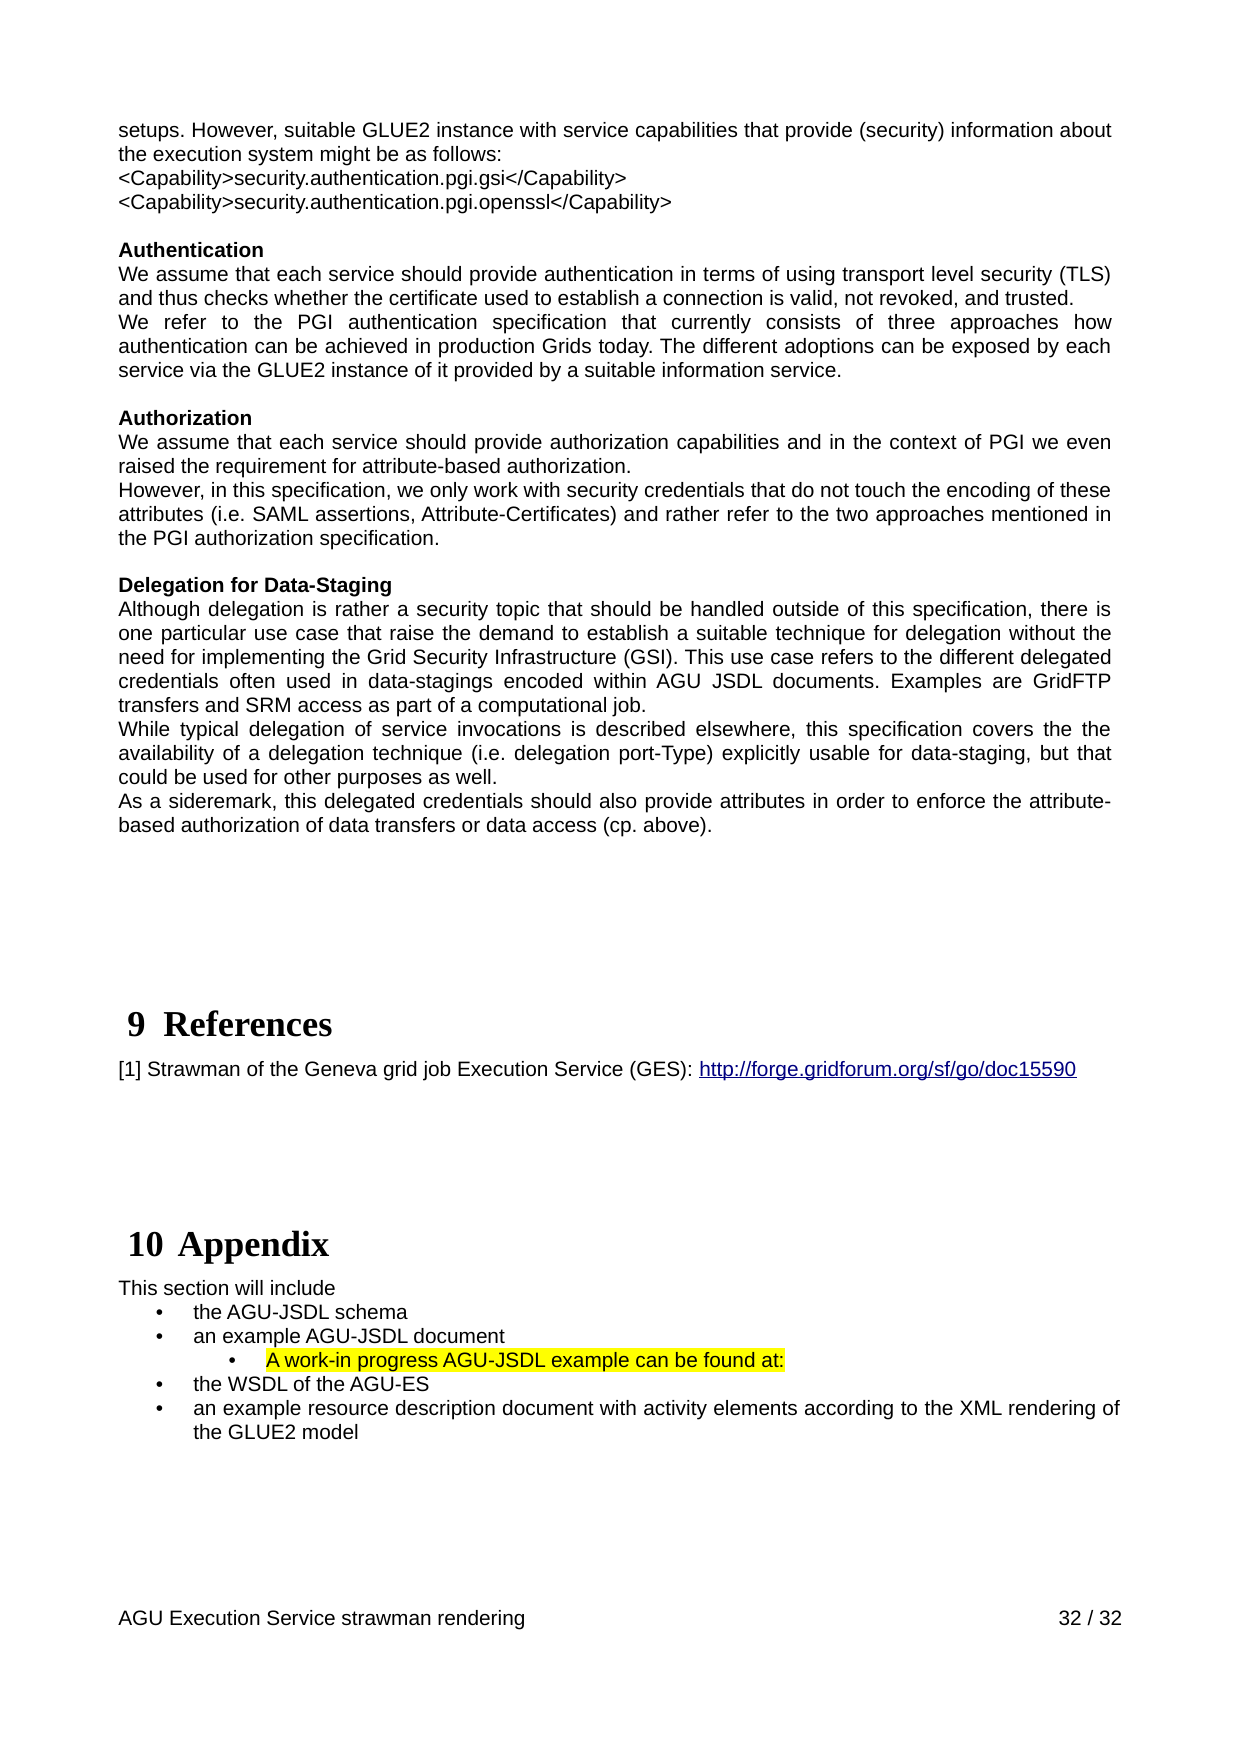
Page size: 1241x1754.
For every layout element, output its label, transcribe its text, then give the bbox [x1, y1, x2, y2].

list an example AGU-JSDL document [156, 1324, 1122, 1348]
text We refer to the PGI authentication specification that currently consists of three approaches how authentication can be achieved in production Grids today. The different adoptions can be exposed by each service via the GLUE2 instance of it provided by a suitable information service. [118, 310, 1113, 382]
text We assume that each service should provide authentication in terms of using transport level security (TLS) and thus checks whether the certificate used to establish a connection is valid, not revoked, and trusted. [118, 262, 1113, 310]
text As a sideremark, this delegated credentials should also provide attributes in order to enforce the attribute-based authorization of data transfers or data access (cp. above). [118, 789, 1113, 837]
list the AGU-JSDL schema [156, 1300, 1122, 1324]
text We assume that each service should provide authorization capabilities and in the context of PGI we even raised the requirement for attribute-based authorization. [118, 429, 1113, 477]
text Delegation for Data-Staging [118, 573, 1113, 597]
text This section will include [118, 1276, 1122, 1300]
text Authorization [118, 406, 1113, 429]
list the WSDL of the AGU-ES [156, 1372, 1122, 1396]
text <Capability>security.authentication.pgi.gsi</Capability> [118, 166, 1113, 190]
text setups. However, suitable GLUE2 instance with service capabilities that provide (security) information about the execution system might be as follows: [118, 118, 1113, 166]
text Authentication [118, 238, 1113, 262]
subtitle References [118, 1003, 1122, 1044]
text <Capability>security.authentication.pgi.openssl</Capability> [118, 190, 1113, 214]
list A work-in progress AGU-JSDL example can be found at: [228, 1348, 1113, 1372]
text While typical delegation of service invocations is described elsewhere, this specification covers the the availability of a delegation technique (i.e. delegation port-Type) explicitly usable for data-staging, but that could be used for other purposes as well. [118, 717, 1113, 789]
text However, in this specification, we only work with security credentials that do not touch the encoding of these attributes (i.e. SAML assertions, Attribute-Certificates) and rather refer to the two approaches mentioned in the PGI authorization specification. [118, 477, 1113, 549]
text [1] Strawman of the Geneva grid job Execution Service (GES): http://forge.gridforum.org/sf/go/doc15590 [118, 1056, 1113, 1080]
text Although delegation is rather a security topic that should be handled outside of this specification, there is one particular use case that raise the demand to establish a suitable technique for delegation without the need for implementing the Grid Security Infrastructure (GSI). This use case refers to the different delegated credentials often used in data-stagings encoded within AGU JSDL documents. Examples are GridFTP transfers and SRM access as part of a computational job. [118, 597, 1113, 717]
list an example resource description document with activity elements according to the XML rendering of the GLUE2 model [156, 1396, 1122, 1443]
subtitle Appendix [118, 1222, 1122, 1264]
